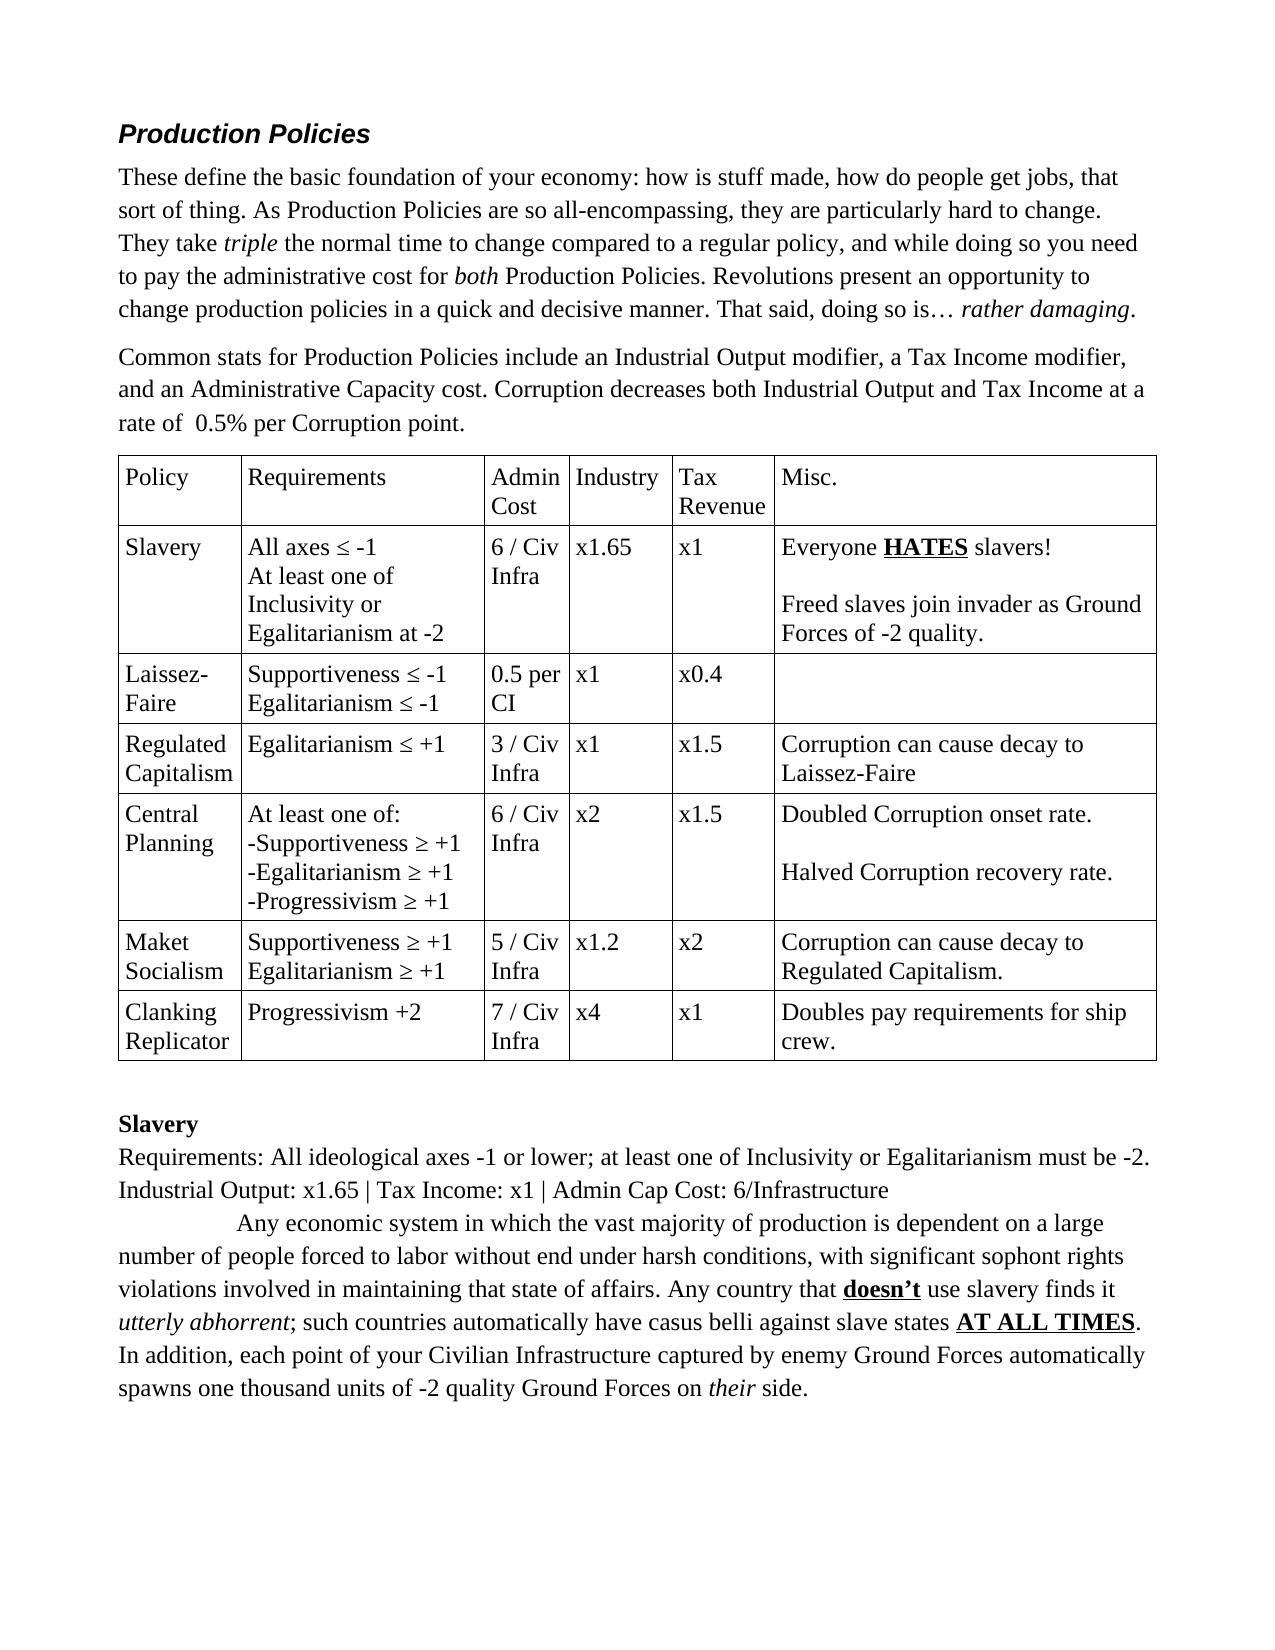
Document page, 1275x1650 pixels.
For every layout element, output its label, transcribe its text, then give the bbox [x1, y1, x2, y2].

table_cell Supportiveness ≤ -1 Egalitarianism ≤ -1 [242, 654, 484, 723]
table_cell x2 [673, 921, 774, 990]
table_cell At least one of: -Supportiveness ≥ +1 -Egalitarianism ≥ +1 -Progressivism ≥ +1 [242, 794, 484, 920]
table_cell 6 / Civ Infra [485, 526, 569, 653]
table_cell [775, 654, 1156, 723]
table_cell Egalitarianism ≤ +1 [242, 724, 484, 793]
table_cell x1 [673, 991, 774, 1060]
table_header Policy [119, 456, 241, 525]
table_cell 5 / Civ Infra [485, 921, 569, 990]
text Slavery Requirements: All ideological axes -1 or lower; at least one of Inclusivity or Egalitarianism must be -2. Industrial Output: x1.65 | Tax Income: x1 | Admin Cap Cost: 6/Infrastructure Any economic system in which the vast majority of production is dependent on a large number of people forced to labor without end under harsh conditions, with significant sophont rights violations involved in maintaining that state of affairs. Any country that doesn’t use slavery finds it utterly abhorrent; such countries automatically have casus belli against slave states AT ALL TIMES. In addition, each point of your Civilian Infrastructure captured by enemy Ground Forces automatically spawns one thousand units of -2 quality Ground Forces on their side. [118, 1109, 1157, 1402]
table_cell Doubled Corruption onset rate. Halved Corruption recovery rate. [775, 794, 1156, 920]
table_header Requirements [242, 456, 484, 525]
subtitle Production Policies [118, 118, 1157, 149]
table_cell Progressivism +2 [242, 991, 484, 1060]
table_cell x1.2 [570, 921, 672, 990]
table_cell Everyone HATES slavers! Freed slaves join invader as Ground Forces of -2 quality. [775, 526, 1156, 653]
table_cell Maket Socialism [119, 921, 241, 990]
table_cell x1.5 [673, 724, 774, 793]
table_cell Slavery [119, 526, 241, 653]
table_cell 0.5 per CI [485, 654, 569, 723]
table_cell Supportiveness ≥ +1 Egalitarianism ≥ +1 [242, 921, 484, 990]
table_cell Corruption can cause decay to Laissez-Faire [775, 724, 1156, 793]
table_header Tax Revenue [673, 456, 774, 525]
table_cell x1 [570, 654, 672, 723]
text Common stats for Production Policies include an Industrial Output modifier, a Tax Income modifier, and an Administrative Capacity cost. Corruption decreases both Industrial Output and Tax Income at a rate of 0.5% per Corruption point. [118, 342, 1157, 436]
table_cell x1 [673, 526, 774, 653]
table_cell x2 [570, 794, 672, 920]
table_cell All axes ≤ -1 At least one of Inclusivity or Egalitarianism at -2 [242, 526, 484, 653]
table_cell Regulated Capitalism [119, 724, 241, 793]
table_cell x4 [570, 991, 672, 1060]
table_cell 3 / Civ Infra [485, 724, 569, 793]
table_cell Corruption can cause decay to Regulated Capitalism. [775, 921, 1156, 990]
table_cell x1.5 [673, 794, 774, 920]
table_cell x0.4 [673, 654, 774, 723]
table_cell x1 [570, 724, 672, 793]
table_cell Laissez-Faire [119, 654, 241, 723]
table_cell Clanking Replicator [119, 991, 241, 1060]
table_cell 7 / Civ Infra [485, 991, 569, 1060]
table_cell Central Planning [119, 794, 241, 920]
table_header Industry [570, 456, 672, 525]
table_cell 6 / Civ Infra [485, 794, 569, 920]
table_header Misc. [775, 456, 1156, 525]
text These define the basic foundation of your economy: how is stuff made, how do people get jobs, that sort of thing. As Production Policies are so all-encompassing, they are particularly hard to change. They take triple the normal time to change compared to a regular policy, and while doing so you need to pay the administrative cost for both Production Policies. Revolutions present an opportunity to change production policies in a quick and decisive manner. That said, doing so is… rather damaging. [118, 162, 1157, 323]
table_header Admin Cost [485, 456, 569, 525]
table_cell Doubles pay requirements for ship crew. [775, 991, 1156, 1060]
table_cell x1.65 [570, 526, 672, 653]
